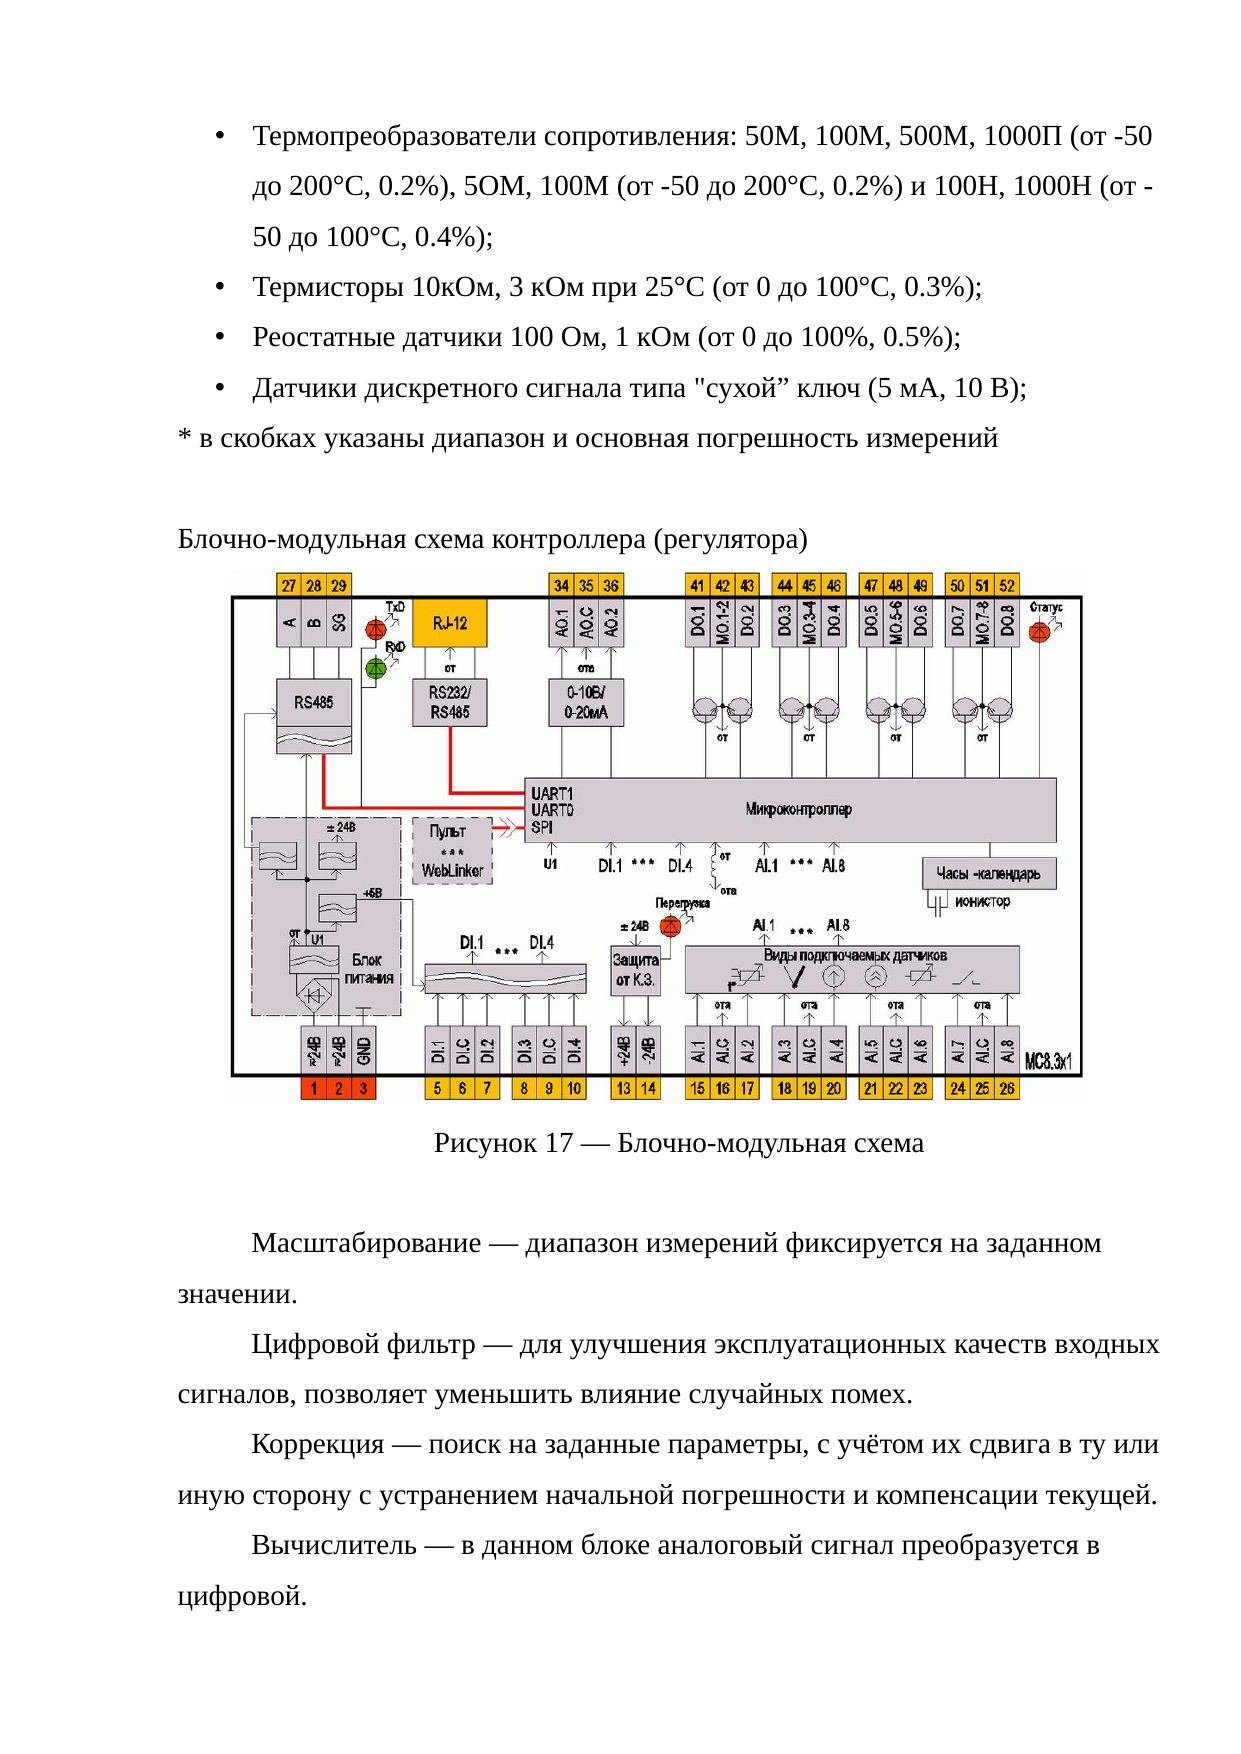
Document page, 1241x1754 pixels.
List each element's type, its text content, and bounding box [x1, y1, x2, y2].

picture [229, 570, 1086, 1104]
text Блочно-модульная схема контроллера (регулятора) [177, 521, 1181, 554]
text Коррекция — поиск на заданные параметры, с учётом их сдвига в ту или иную сторону с устранением начальной погрешности и компенсации текущей. [177, 1427, 1181, 1511]
text Цифровой фильтр — для улучшения эксплуатационных качеств входных сигналов, позволяет уменьшить влияние случайных помех. [177, 1326, 1181, 1410]
list Термопреобразователи сопротивления: 50М, 100М, 500М, 1000П (от -50 до 200°С, 0.2%), 5ОМ, 100М (от -50 до 200°С, 0.2%) и 100Н, 1000Н (от -50 до 100°С, 0.4%); [215, 118, 1181, 252]
text Вычислитель — в данном блоке аналоговый сигнал преобразуется в цифровой. [177, 1527, 1181, 1611]
text * в скобках указаны диапазон и основная погрешность измерений [177, 420, 1181, 454]
text Масштабирование — диапазон измерений фиксируется на заданном значении. [177, 1225, 1181, 1309]
list Датчики дискретного сигнала типа "сухой” ключ (5 мА, 10 В); [215, 370, 1181, 404]
list Реостатные датчики 100 Ом, 1 кОм (от 0 до 100%, 0.5%); [215, 319, 1181, 353]
list Термисторы 10кОм, 3 кОм при 25°С (от 0 до 100°С, 0.3%); [215, 269, 1181, 303]
text Рисунок 17 — Блочно-модульная схема [177, 1125, 1181, 1158]
